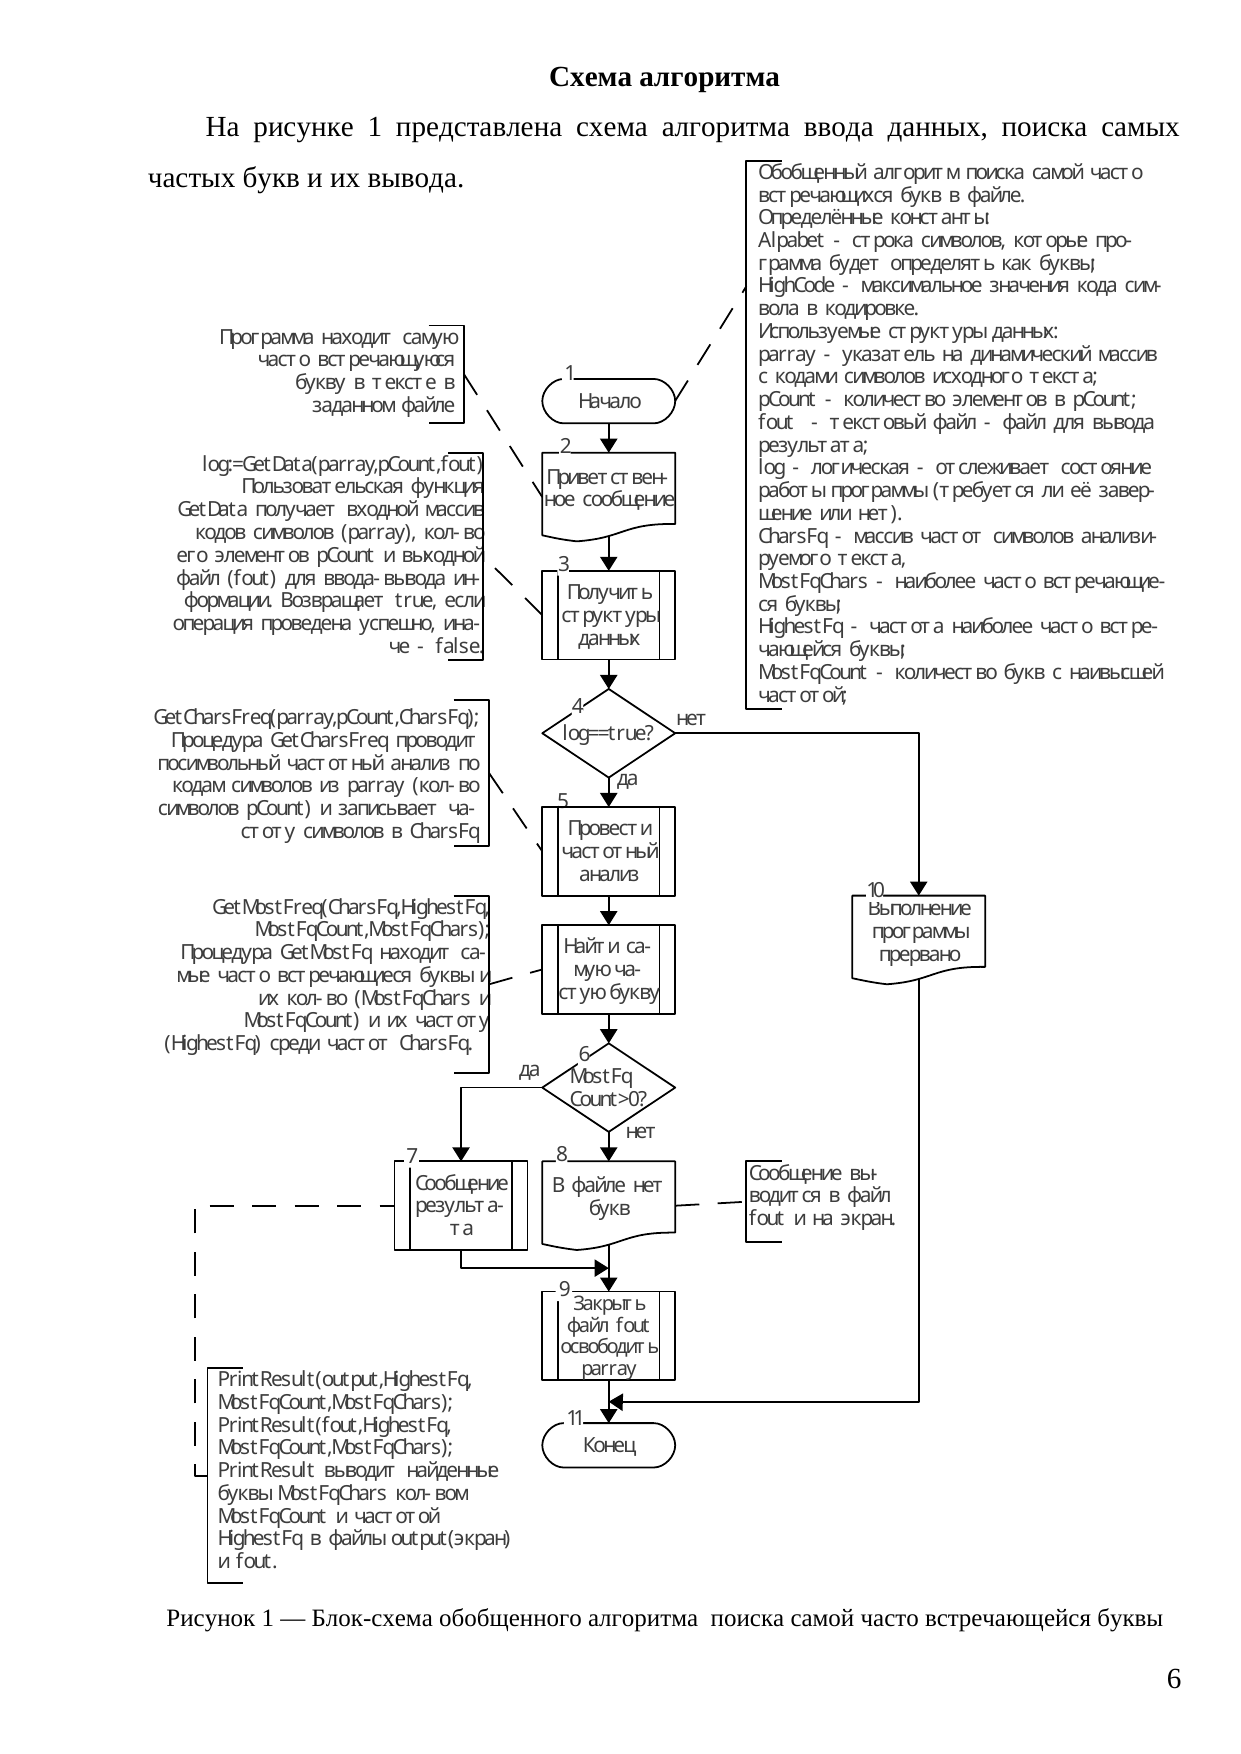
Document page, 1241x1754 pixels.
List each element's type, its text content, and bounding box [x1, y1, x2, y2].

text Рисунок 1 — Блок-схема обобщенного алгоритма поиска самой часто встречающейся буквы [152, 1603, 1177, 1632]
subtitle Схема алгоритма [207, 59, 1122, 93]
text На рисунке 1 представлена схема алгоритма ввода данных, поиска самых частых букв и их вывода. [148, 109, 1181, 193]
